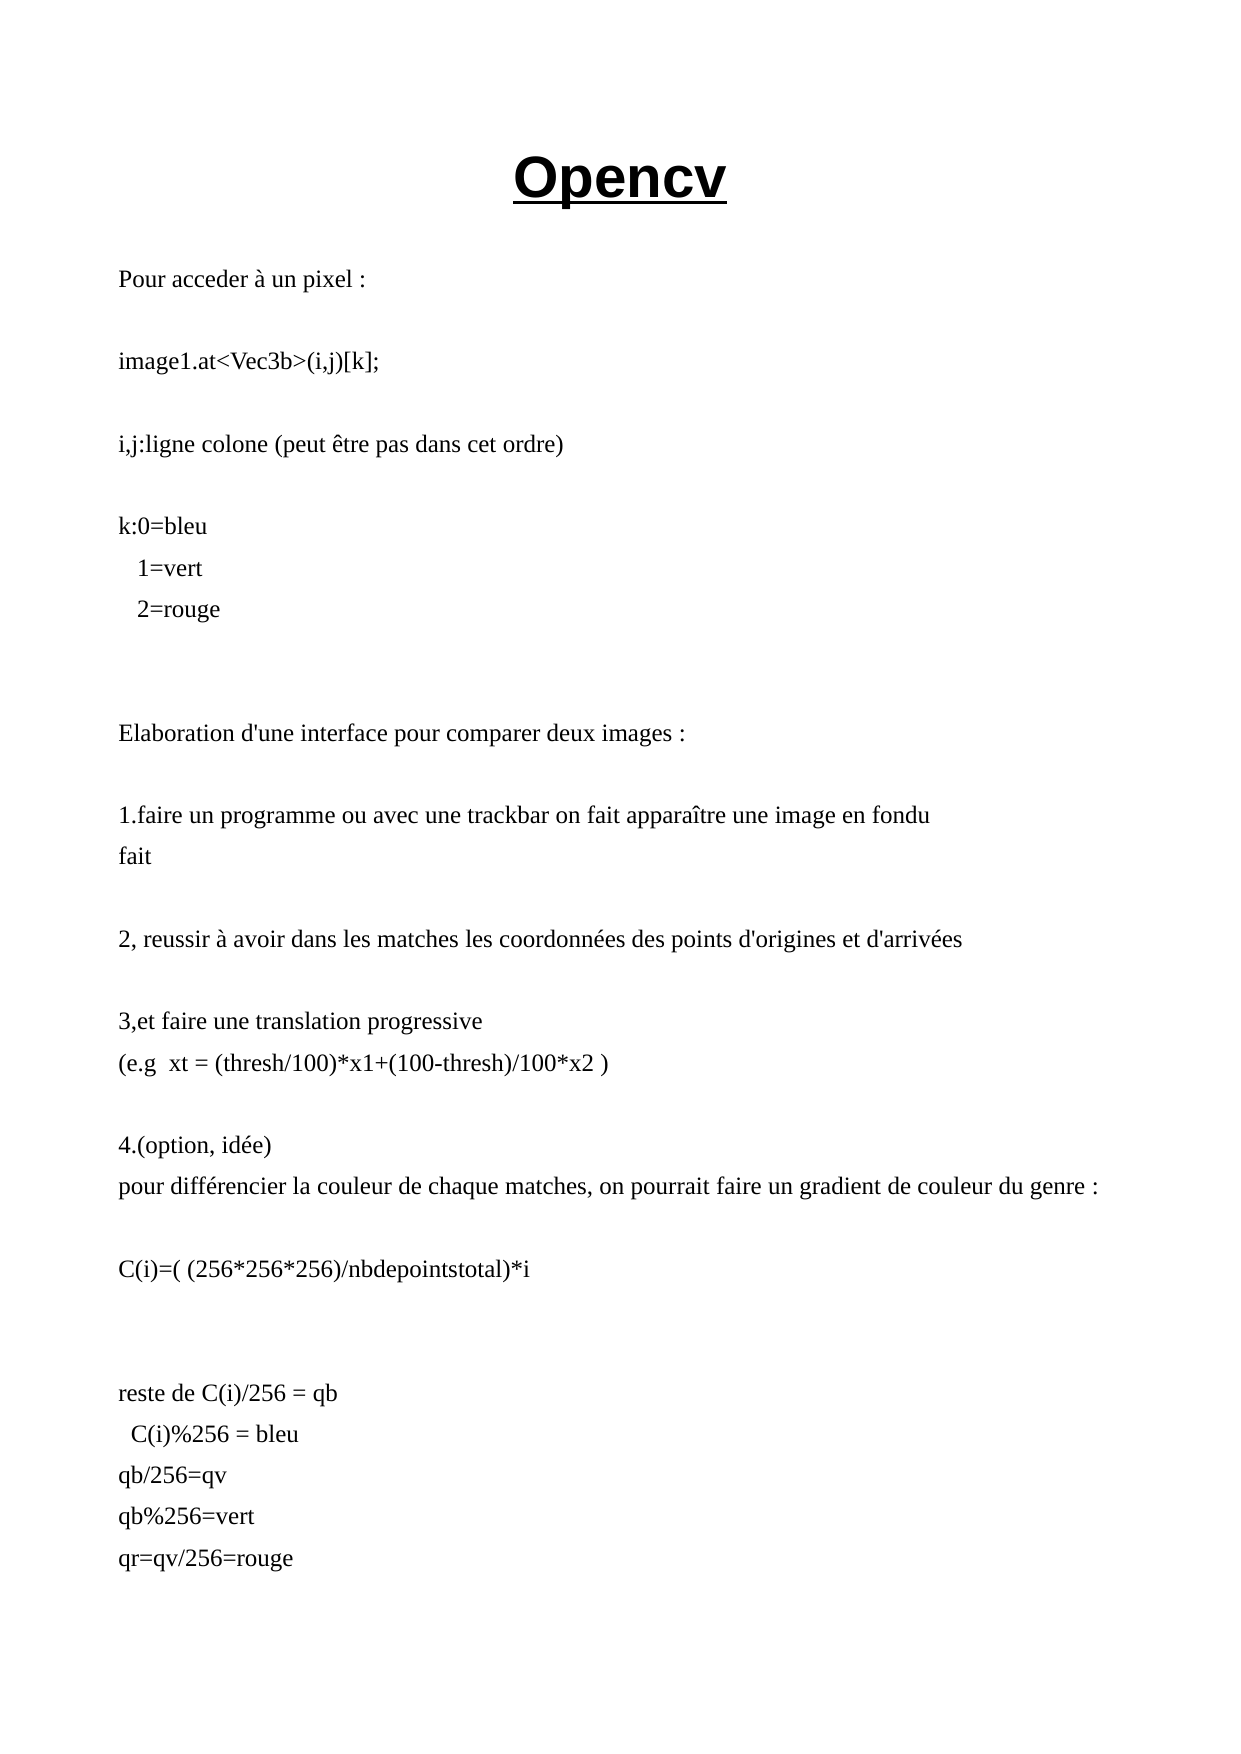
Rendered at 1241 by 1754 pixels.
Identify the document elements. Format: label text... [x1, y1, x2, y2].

text qb/256=qv [118, 1460, 1122, 1489]
text image1.at<Vec3b>(i,j)[k]; [118, 346, 1122, 375]
subtitle Opencv [118, 143, 1122, 210]
text 2=rouge [118, 594, 1122, 623]
text Pour acceder à un pixel : [118, 264, 1122, 293]
text reste de C(i)/256 = qb [118, 1378, 1122, 1406]
text 4.(option, idée) [118, 1130, 1122, 1159]
text C(i)=( (256*256*256)/nbdepointstotal)*i [118, 1254, 1122, 1283]
text (e.g xt = (thresh/100)*x1+(100-thresh)/100*x2 ) [118, 1048, 1122, 1076]
text fait [118, 841, 1122, 870]
text Elaboration d'une interface pour comparer deux images : [118, 718, 1122, 746]
text 2, reussir à avoir dans les matches les coordonnées des points d'origines et d'arrivées [118, 924, 1122, 953]
text 3,et faire une translation progressive [118, 1006, 1122, 1035]
text pour différencier la couleur de chaque matches, on pourrait faire un gradient de couleur du genre : [118, 1171, 1122, 1200]
text 1=vert [118, 553, 1122, 581]
text qr=qv/256=rouge [118, 1543, 1122, 1571]
text i,j:ligne colone (peut être pas dans cet ordre) [118, 429, 1122, 458]
text qb%256=vert [118, 1501, 1122, 1530]
text C(i)%256 = bleu [118, 1419, 1122, 1448]
text 1.faire un programme ou avec une trackbar on fait apparaître une image en fondu [118, 800, 1122, 829]
text k:0=bleu [118, 511, 1122, 540]
